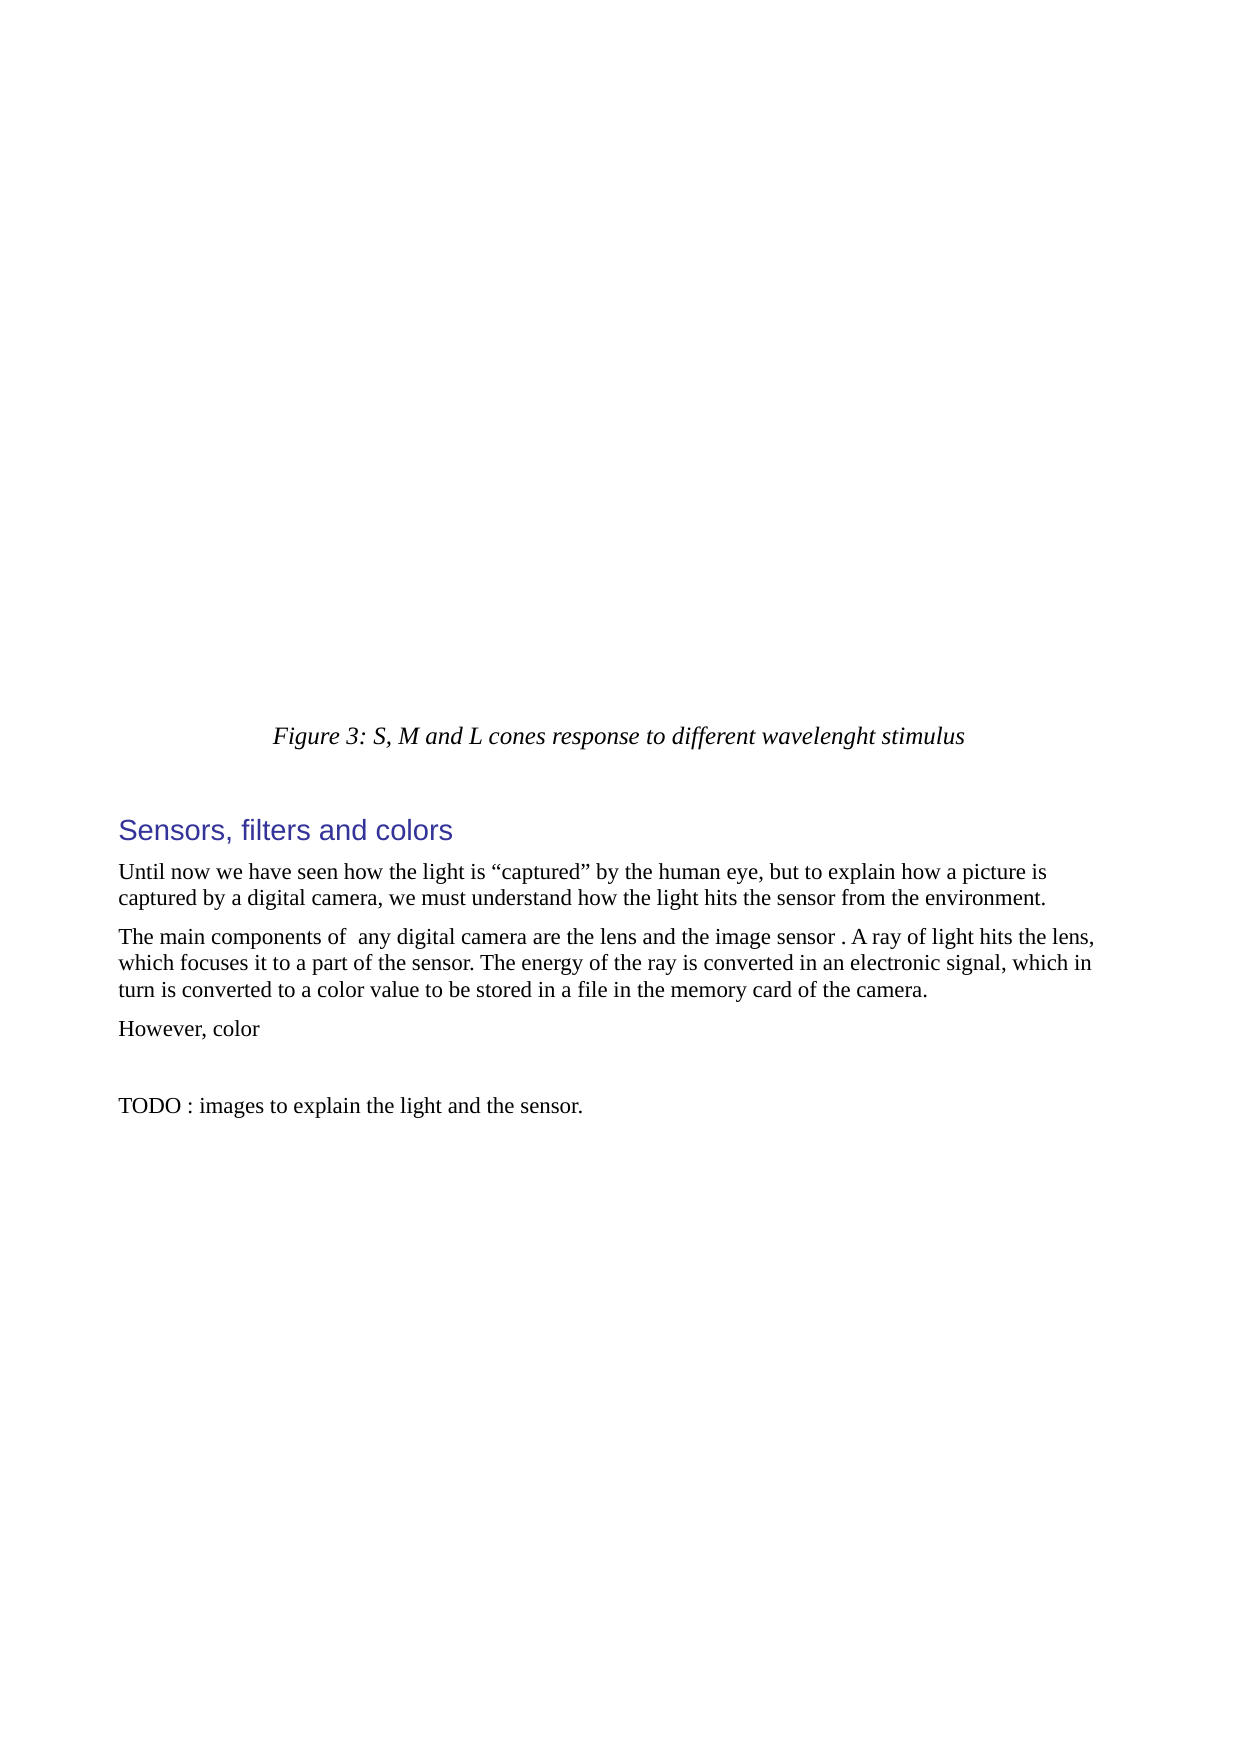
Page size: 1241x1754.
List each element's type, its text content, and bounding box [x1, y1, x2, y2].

text However, color [118, 1015, 1122, 1041]
text The main components of any digital camera are the lens and the image sensor . A ray of light hits the lens, which focuses it to a part of the sensor. The energy of the ray is converted in an electronic signal, which in turn is converted to a color value to be stored in a file in the memory card of the camera. [118, 923, 1122, 1002]
subtitle Sensors, filters and colors [118, 813, 1122, 846]
text Until now we have seen how the light is “captured” by the human eye, but to explain how a picture is captured by a digital camera, we must understand how the light hits the sensor from the environment. [118, 858, 1122, 911]
text TODO : images to explain the light and the sensor. [118, 1092, 1122, 1119]
text Figure 3: S, M and L cones response to different wavelenght stimulus [229, 131, 1011, 750]
